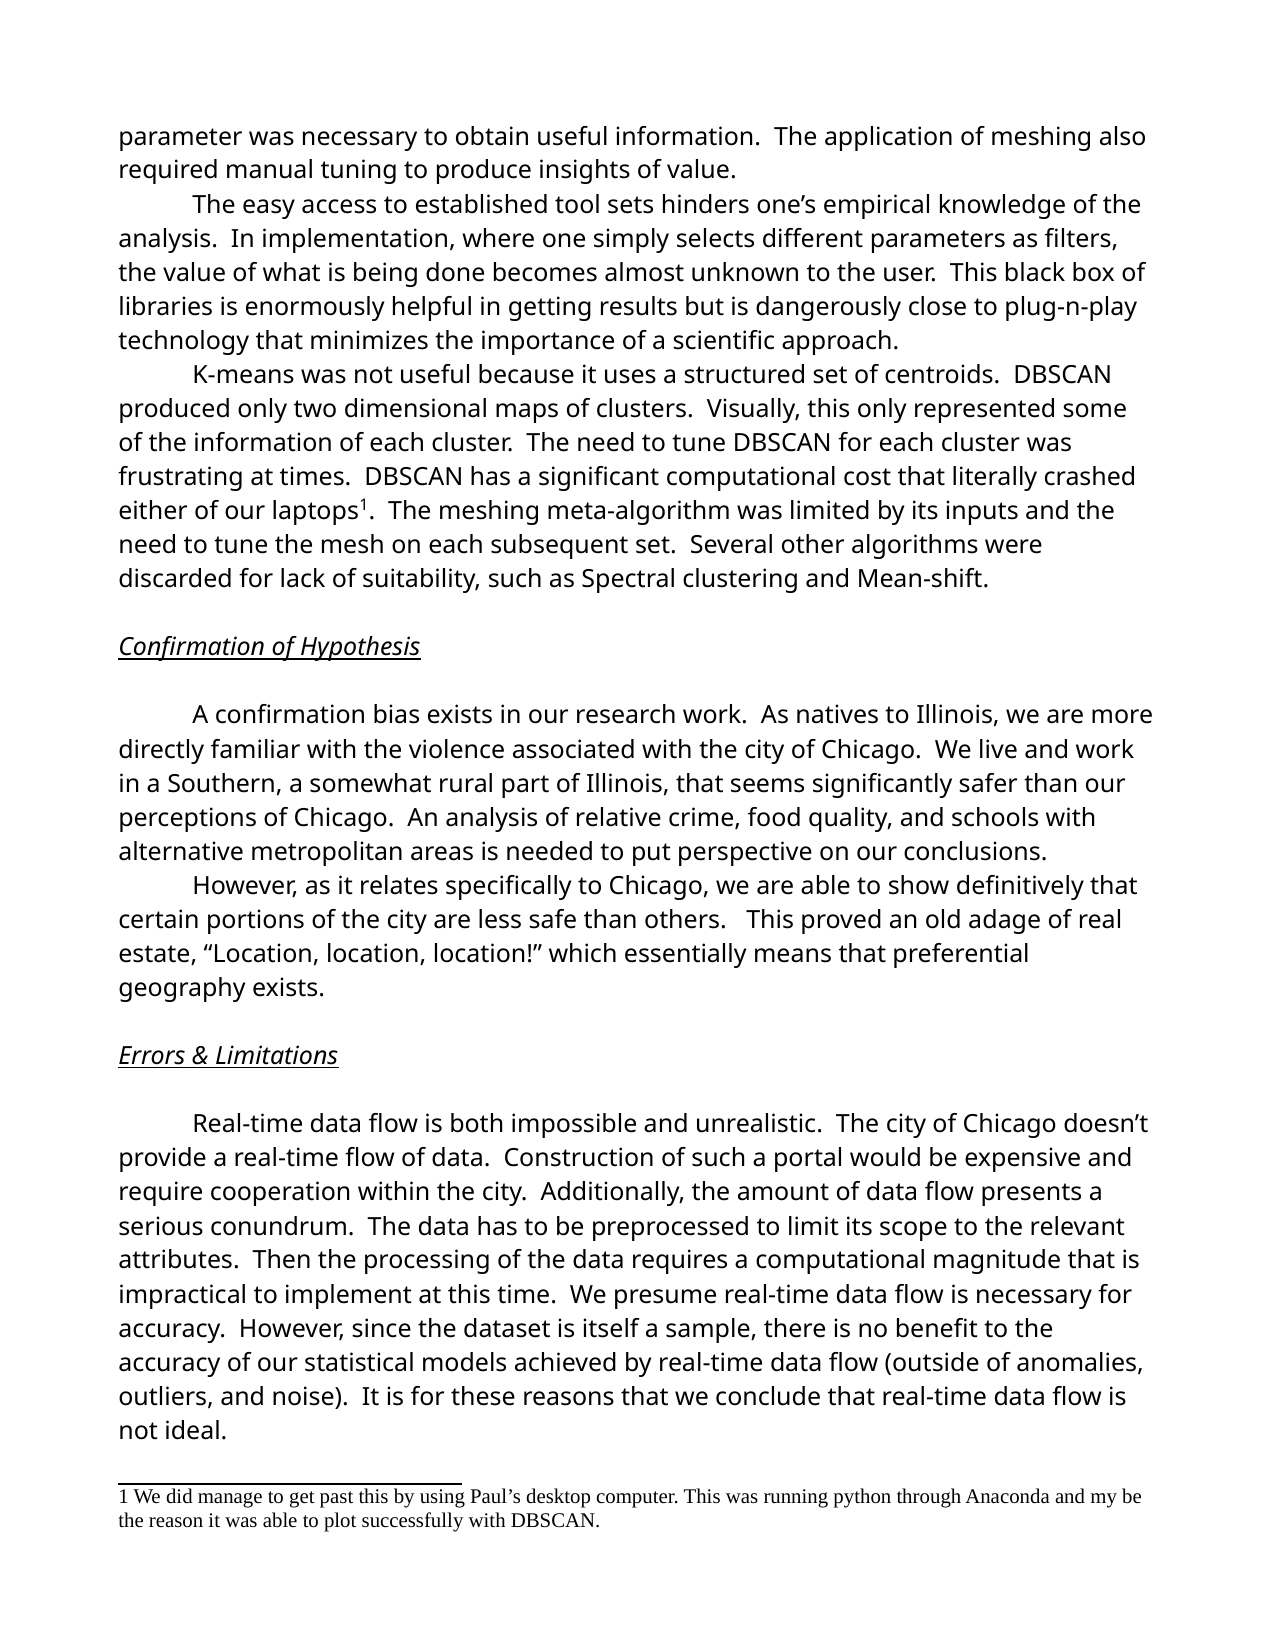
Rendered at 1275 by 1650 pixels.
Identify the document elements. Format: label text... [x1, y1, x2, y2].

text The easy access to established tool sets hinders one’s empirical knowledge of the analysis. In implementation, where one simply selects different parameters as filters, the value of what is being done becomes almost unknown to the user. This black box of libraries is enormously helpful in getting results but is dangerously close to plug-n-play technology that minimizes the importance of a scientific approach. [118, 186, 1157, 357]
text Confirmation of Hypothesis [118, 629, 1157, 663]
text K-means was not useful because it uses a structured set of centroids. DBSCAN produced only two dimensional maps of clusters. Visually, this only represented some of the information of each cluster. The need to tune DBSCAN for each cluster was frustrating at times. DBSCAN has a significant computational cost that literally crashed either of our laptops. The meshing meta-algorithm was limited by its inputs and the need to tune the mesh on each subsequent set. Several other algorithms were discarded for lack of suitability, such as Spectral clustering and Mean-shift. [118, 357, 1157, 595]
text We did manage to get past this by using Paul’s desktop computer. This was running python through Anaconda and my be the reason it was able to plot successfully with DBSCAN. [118, 1484, 1157, 1532]
text However, as it relates specifically to Chicago, we are able to show definitively that certain portions of the city are less safe than others. This proved an old adage of real estate, “Location, location, location!” which essentially means that preferential geography exists. [118, 867, 1157, 1004]
text parameter was necessary to obtain useful information. The application of meshing also required manual tuning to produce insights of value. [118, 118, 1157, 186]
text A confirmation bias exists in our research work. As natives to Illinois, we are more directly familiar with the violence associated with the city of Chicago. We live and work in a Southern, a somewhat rural part of Illinois, that seems significantly safer than our perceptions of Chicago. An analysis of relative crime, food quality, and schools with alternative metropolitan areas is needed to put perspective on our conclusions. [118, 697, 1157, 867]
text Errors & Limitations [118, 1038, 1157, 1072]
text Real-time data flow is both impossible and unrealistic. The city of Chicago doesn’t provide a real-time flow of data. Construction of such a portal would be expensive and require cooperation within the city. Additionally, the amount of data flow presents a serious conundrum. The data has to be preprocessed to limit its scope to the relevant attributes. Then the processing of the data requires a computational magnitude that is impractical to implement at this time. We presume real-time data flow is necessary for accuracy. However, since the dataset is itself a sample, there is no benefit to the accuracy of our statistical models achieved by real-time data flow (outside of anomalies, outliers, and noise). It is for these reasons that we conclude that real-time data flow is not ideal. [118, 1106, 1157, 1447]
